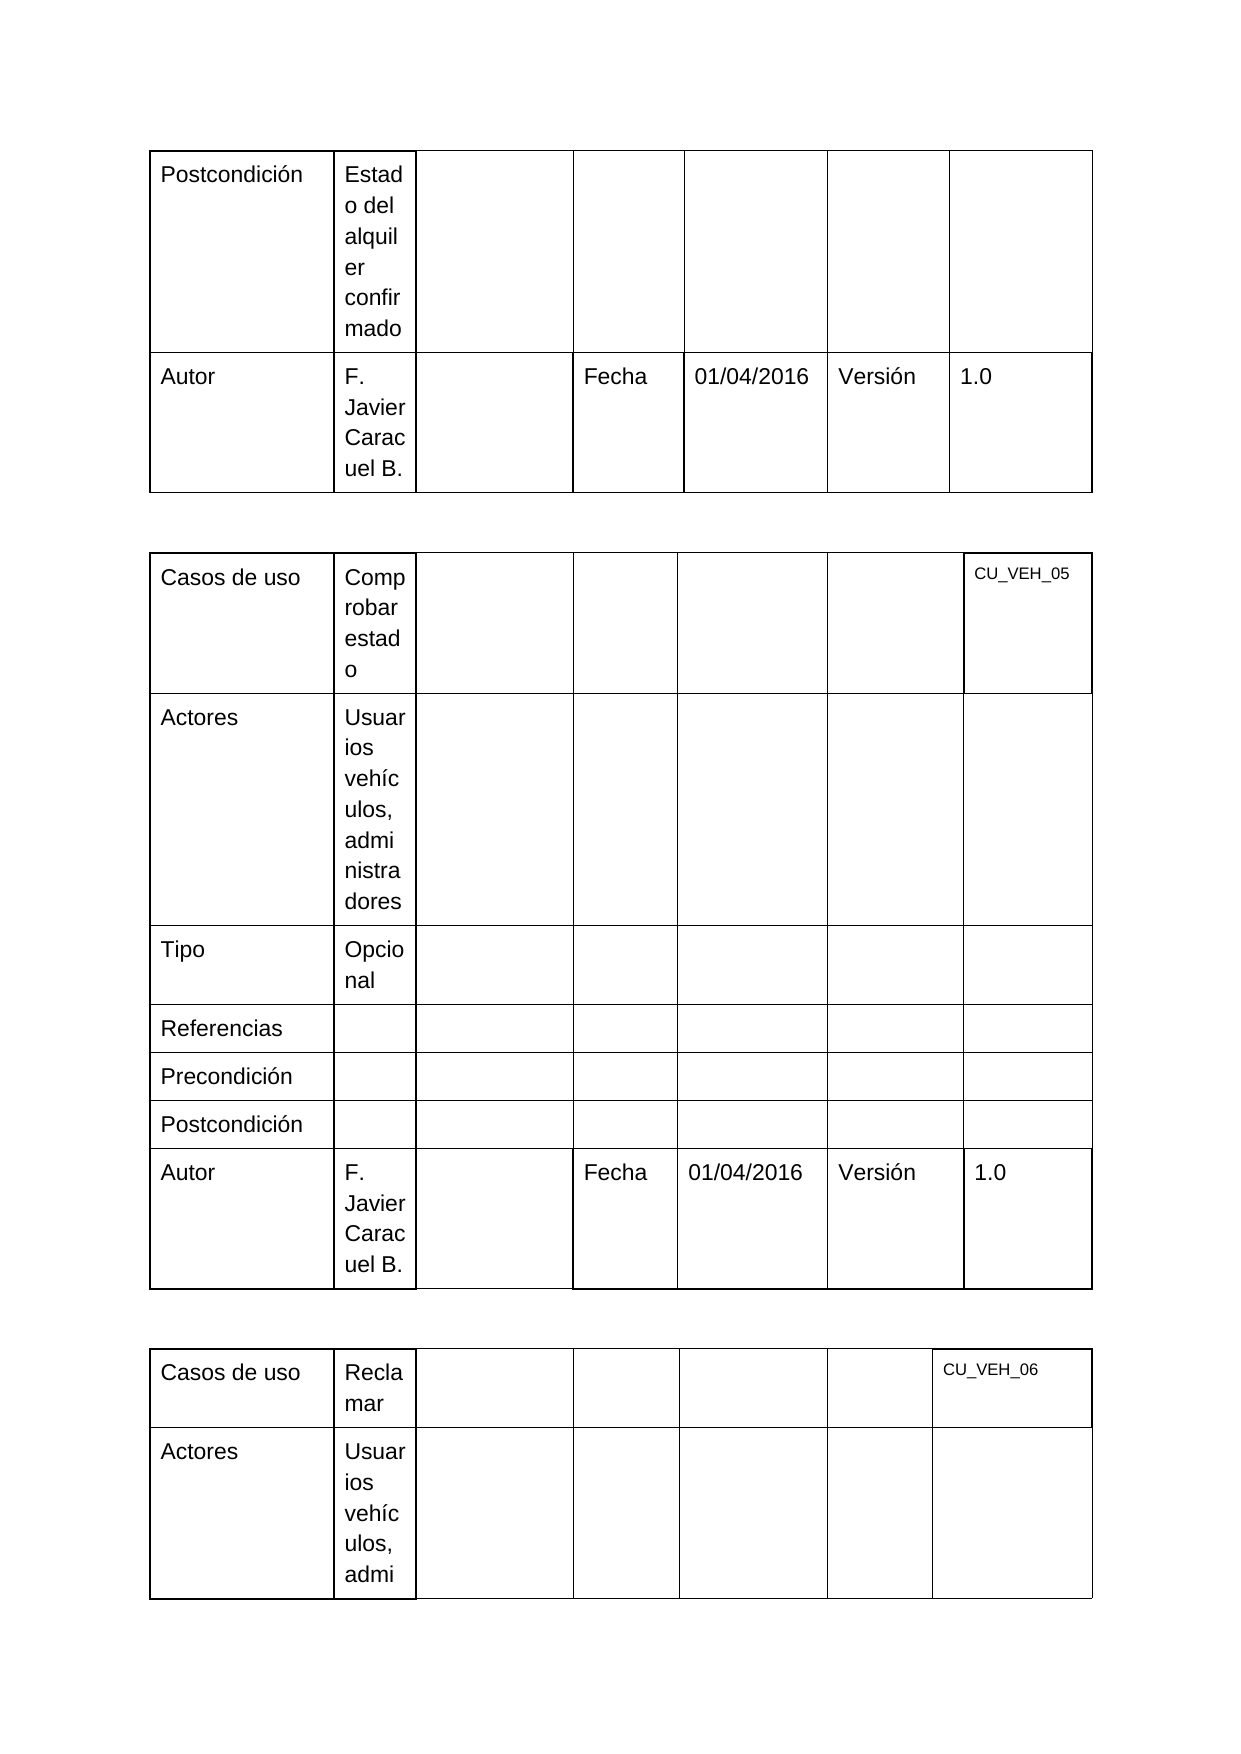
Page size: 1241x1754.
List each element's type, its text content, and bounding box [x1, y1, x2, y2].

table_header [828, 1349, 932, 1427]
table_cell 1.0 [950, 353, 1091, 492]
table_cell Opcional [335, 926, 415, 1003]
table_cell [828, 1005, 963, 1052]
table_cell [964, 1101, 1092, 1148]
table_cell [574, 926, 677, 1003]
table_cell [417, 926, 573, 1003]
table_cell [417, 1428, 573, 1598]
table_cell [574, 1053, 677, 1099]
table_cell [574, 1101, 677, 1148]
table_cell 01/04/2016 [685, 353, 827, 492]
table_cell Versión [828, 1149, 963, 1288]
table_cell Referencias [151, 1005, 333, 1052]
table_cell Actores [151, 1428, 333, 1598]
table_cell [417, 1101, 573, 1148]
table_cell [685, 151, 827, 352]
table_cell Precondición [151, 1053, 333, 1099]
table_cell [828, 694, 963, 925]
table_cell [417, 353, 572, 492]
table_cell Usuarios vehículos, administradores [335, 694, 415, 925]
table_cell [678, 1005, 827, 1052]
table_cell [828, 1101, 963, 1148]
table_cell [417, 151, 573, 352]
table_cell Usuarios vehículos, admi [335, 1428, 415, 1598]
table_header [417, 553, 573, 692]
table_cell Fecha [574, 353, 683, 492]
table_cell [335, 1005, 415, 1052]
table_cell Tipo [151, 926, 333, 1003]
table_cell [417, 1005, 573, 1052]
table_cell [335, 1101, 415, 1148]
table_cell Postcondición [151, 1101, 333, 1148]
table_cell [933, 1428, 1092, 1598]
table_header [680, 1349, 827, 1427]
table_cell [574, 1428, 679, 1598]
table_cell [574, 1005, 677, 1052]
table_cell [417, 1053, 573, 1099]
table_cell Fecha [574, 1149, 677, 1288]
table_cell F. Javier Caracuel B. [335, 353, 415, 492]
table_cell Estado del alquiler confirmado [335, 152, 415, 352]
table_cell [417, 1149, 572, 1288]
table_cell Actores [151, 694, 333, 925]
table_header Reclamar [335, 1350, 415, 1427]
table_cell [964, 926, 1092, 1003]
table_cell [828, 926, 963, 1003]
table_cell Autor [151, 1149, 333, 1288]
table_cell [680, 1428, 827, 1598]
table_cell [950, 151, 1092, 352]
table_cell Postcondición [151, 152, 333, 352]
table_cell [574, 694, 677, 925]
table_cell [828, 1428, 932, 1598]
table_cell [574, 151, 684, 352]
table_cell F. Javier Caracuel B. [335, 1149, 415, 1288]
table_cell [678, 1053, 827, 1099]
table_cell [335, 1053, 415, 1099]
table_header Casos de uso [151, 554, 333, 692]
table_header CU_VEH_05 [965, 554, 1091, 692]
table_cell [828, 1053, 963, 1099]
table_cell 1.0 [965, 1149, 1091, 1288]
table_cell [678, 1101, 827, 1148]
table_header [574, 1349, 679, 1427]
table_cell [964, 1005, 1092, 1052]
table_header [828, 553, 963, 692]
table_header [574, 553, 677, 692]
table_cell [678, 926, 827, 1003]
table_cell Versión [828, 353, 949, 492]
table_cell [678, 694, 827, 925]
table_cell [828, 151, 949, 352]
table_header [417, 1349, 573, 1427]
table_cell [964, 694, 1092, 925]
table_header CU_VEH_06 [933, 1350, 1091, 1427]
table_header Casos de uso [151, 1350, 333, 1427]
table_header [678, 553, 827, 692]
table_cell [417, 694, 573, 925]
table_header Comprobar estado [335, 554, 415, 692]
table_cell [964, 1053, 1092, 1099]
table_cell 01/04/2016 [678, 1149, 827, 1288]
table_cell Autor [151, 353, 333, 492]
